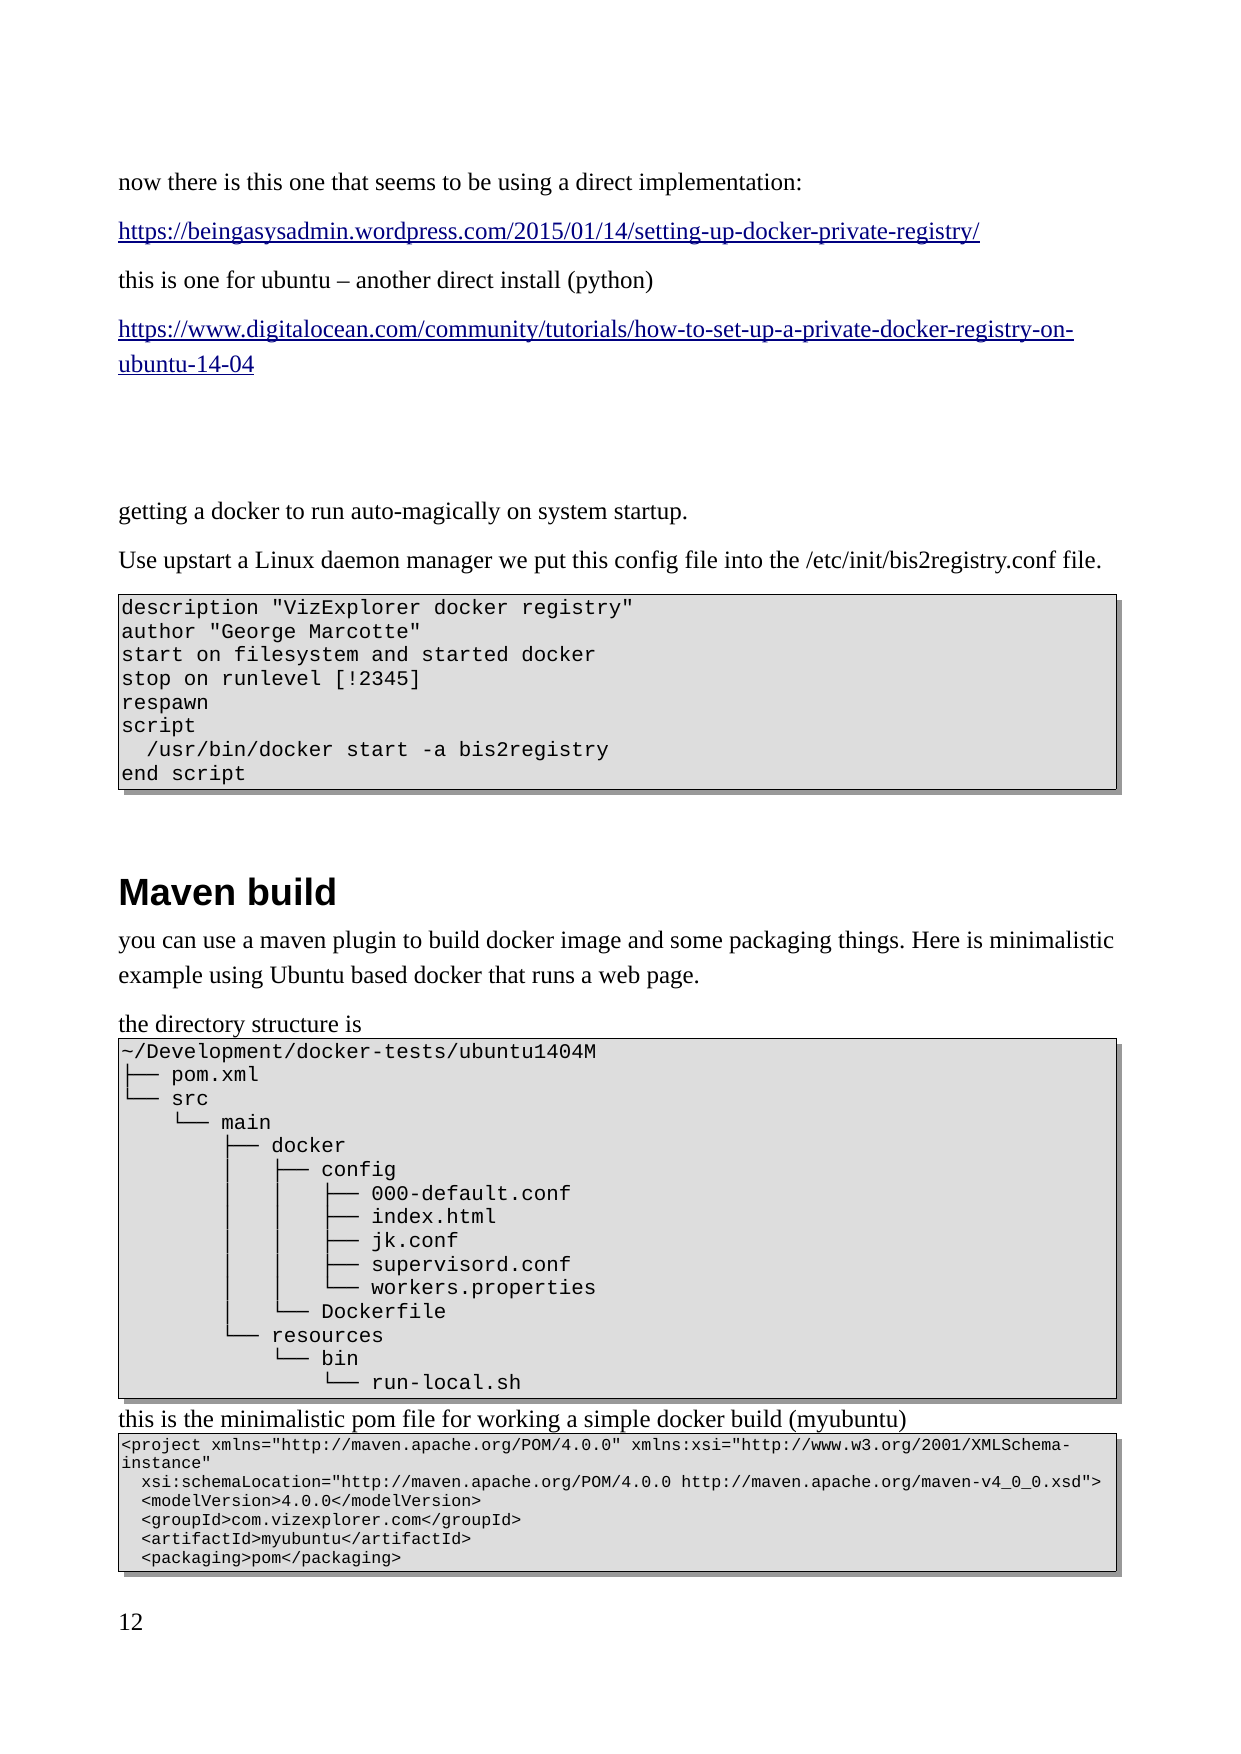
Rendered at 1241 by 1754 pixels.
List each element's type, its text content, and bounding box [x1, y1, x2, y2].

text getting a docker to run auto-magically on system startup. [118, 496, 1122, 525]
text │ │ └── workers.properties [278, 1274, 1116, 1298]
text │ │ └── workers.properties [119, 1274, 227, 1298]
text <packaging>pom</packaging> [119, 1546, 1116, 1571]
text <artifactId>myubuntu</artifactId> [119, 1527, 1116, 1546]
text author "George Marcotte" [119, 618, 1116, 641]
text │ │ └── workers.properties [228, 1274, 277, 1298]
text ├── pom.xml [119, 1061, 1116, 1085]
text description "VizExplorer docker registry" [119, 595, 1116, 618]
text xsi:schemaLocation="http://maven.apache.org/POM/4.0.0 http://maven.apache.org/maven-v4_0_0.xsd"> [119, 1471, 1116, 1490]
text <groupId>com.vizexplorer.com</groupId> [119, 1509, 1116, 1527]
text ├── docker [119, 1132, 1116, 1156]
text /usr/bin/docker start -a bis2registry [119, 736, 1116, 760]
text you can use a maven plugin to build docker image and some packaging things. Here is minimalistic example using Ubuntu based docker that runs a web page. [118, 926, 1122, 989]
text end script [119, 760, 1116, 789]
text │ ├── config [119, 1156, 1116, 1180]
text https://beingasysadmin.wordpress.com/2015/01/14/setting-up-docker-private-registry/ [118, 216, 1122, 245]
text the directory structure is [118, 1009, 1122, 1038]
subtitle Maven build [118, 869, 1122, 913]
text this is one for ubuntu – another direct install (python) [118, 265, 1122, 294]
text │ │ ├── index.html [228, 1203, 277, 1227]
text │ └── Dockerfile [119, 1298, 1116, 1322]
text <project xmlns="http://maven.apache.org/POM/4.0.0" xmlns:xsi="http://www.w3.org/2001/XMLSchema-instance" [119, 1434, 1116, 1471]
text this is the minimalistic pom file for working a simple docker build (myubuntu) [118, 1404, 1122, 1433]
text └── run-local.sh [119, 1369, 1116, 1398]
text now there is this one that seems to be using a direct implementation: [118, 167, 1122, 196]
text └── src [119, 1085, 1116, 1109]
text start on filesystem and started docker [119, 641, 1116, 665]
text │ │ ├── supervisord.conf [119, 1251, 1116, 1274]
text └── main [119, 1109, 1116, 1132]
text script [119, 712, 1116, 736]
text └── resources [119, 1322, 1116, 1345]
text respawn [119, 689, 1116, 712]
text └── bin [119, 1345, 1116, 1369]
text https://www.digitalocean.com/community/tutorials/how-to-set-up-a-private-docker-registry-on-ubuntu-14-04 [118, 314, 1122, 378]
text stop on runlevel [!2345] [119, 665, 1116, 689]
text │ │ ├── 000-default.conf [119, 1180, 1116, 1203]
text │ │ ├── jk.conf [119, 1227, 1116, 1251]
text ~/Development/docker-tests/ubuntu1404M [119, 1039, 1116, 1061]
text Use upstart a Linux daemon manager we put this config file into the /etc/init/bis2registry.conf file. [118, 545, 1122, 574]
text │ │ ├── index.html [278, 1203, 327, 1227]
text <modelVersion>4.0.0</modelVersion> [119, 1490, 1116, 1509]
text │ │ ├── index.html [119, 1203, 227, 1227]
text │ │ ├── index.html [328, 1203, 1116, 1227]
